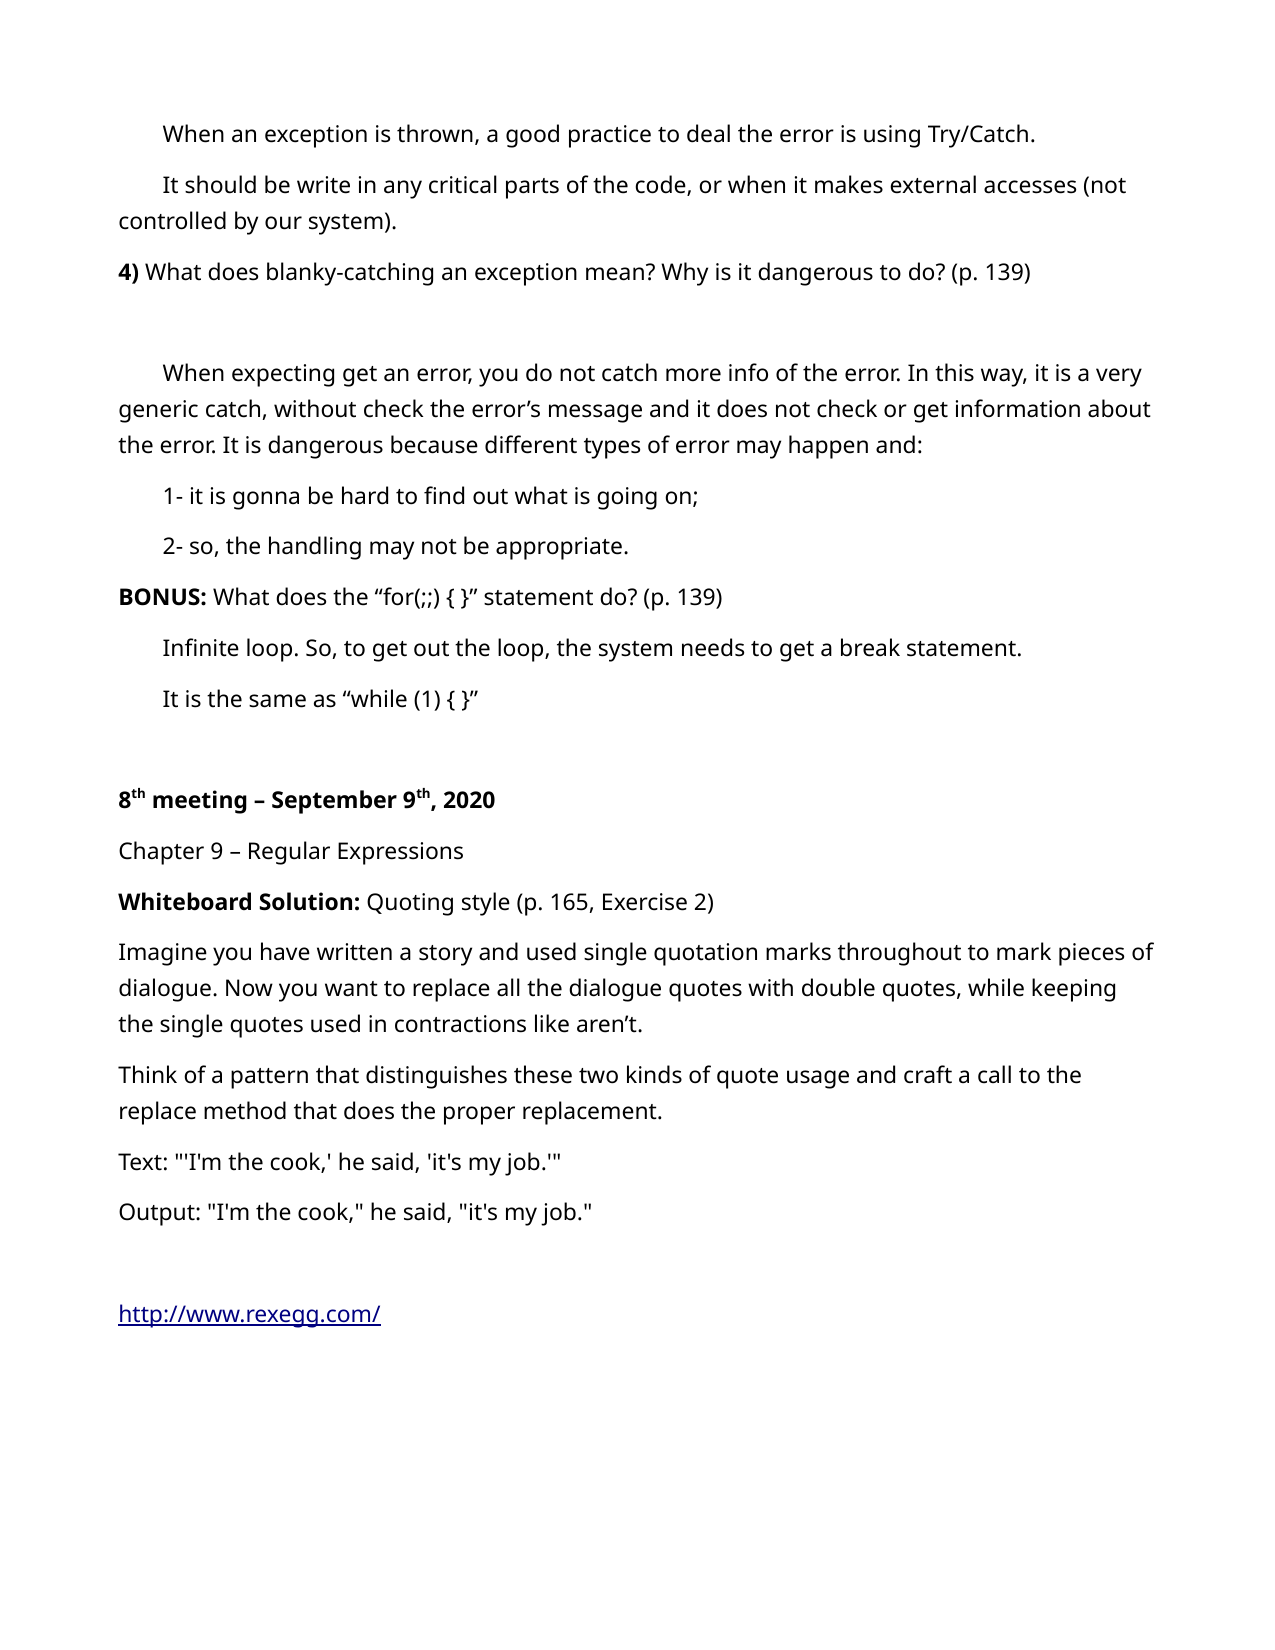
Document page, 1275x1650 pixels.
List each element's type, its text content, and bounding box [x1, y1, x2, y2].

text Whiteboard Solution: Quoting style (p. 165, Exercise 2) [118, 886, 1157, 917]
text When expecting get an error, you do not catch more info of the error. In this way, it is a very generic catch, without check the error’s message and it does not check or get information about the error. It is dangerous because different types of error may happen and: [118, 357, 1157, 460]
text 2- so, the handling may not be appropriate. [118, 530, 1157, 562]
text Chapter 9 – Regular Expressions [118, 835, 1157, 866]
text When an exception is thrown, a good practice to deal the error is using Try/Catch. [118, 118, 1157, 149]
text 1- it is gonna be hard to find out what is going on; [118, 479, 1157, 511]
text 4) What does blanky-catching an exception mean? Why is it dangerous to do? (p. 139) [118, 256, 1157, 287]
text Text: "'I'm the cook,' he said, 'it's my job.'" [118, 1146, 1157, 1177]
text BONUS: What does the “for(;;) { }” statement do? (p. 139) [118, 581, 1157, 612]
text 8th meeting – September 9th, 2020 [118, 784, 1157, 815]
text It is the same as “while (1) { }” [118, 682, 1157, 714]
text It should be write in any critical parts of the code, or when it makes external accesses (not controlled by our system). [118, 169, 1157, 236]
text Output: "I'm the cook," he said, "it's my job." [118, 1196, 1157, 1227]
text http://www.rexegg.com/ [118, 1298, 1157, 1329]
text Infinite loop. So, to get out the loop, the system needs to get a break statement. [118, 632, 1157, 663]
text Think of a pattern that distinguishes these two kinds of quote usage and craft a call to the replace method that does the proper replacement. [118, 1059, 1157, 1126]
text Imagine you have written a story and used single quotation marks throughout to mark pieces of dialogue. Now you want to replace all the dialogue quotes with double quotes, while keeping the single quotes used in contractions like aren’t. [118, 936, 1157, 1039]
